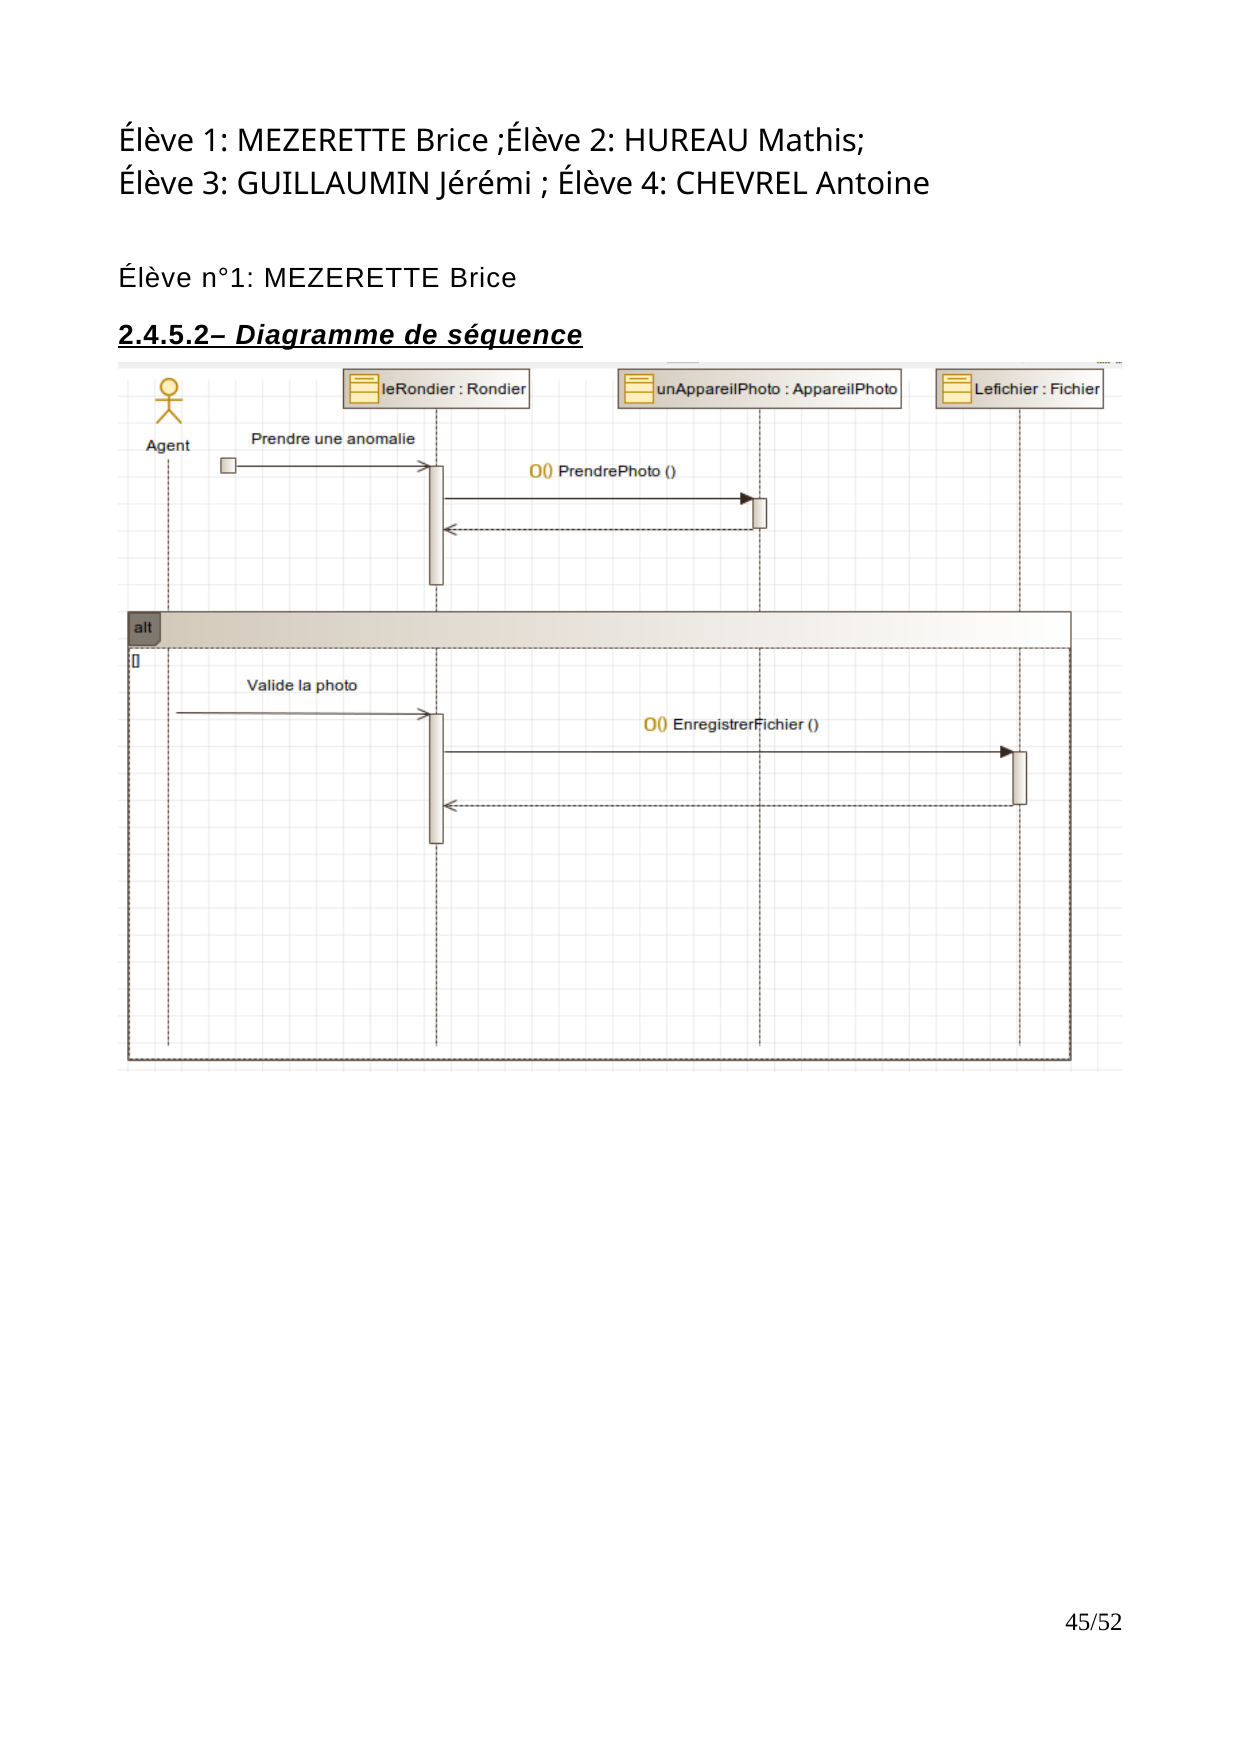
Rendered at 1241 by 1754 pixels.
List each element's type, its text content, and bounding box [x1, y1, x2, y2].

picture [118, 362, 1123, 1072]
subtitle Élève n°1: MEZERETTE Brice [118, 262, 1122, 293]
subtitle 2.4.5.2– Diagramme de séquence [118, 318, 1122, 350]
